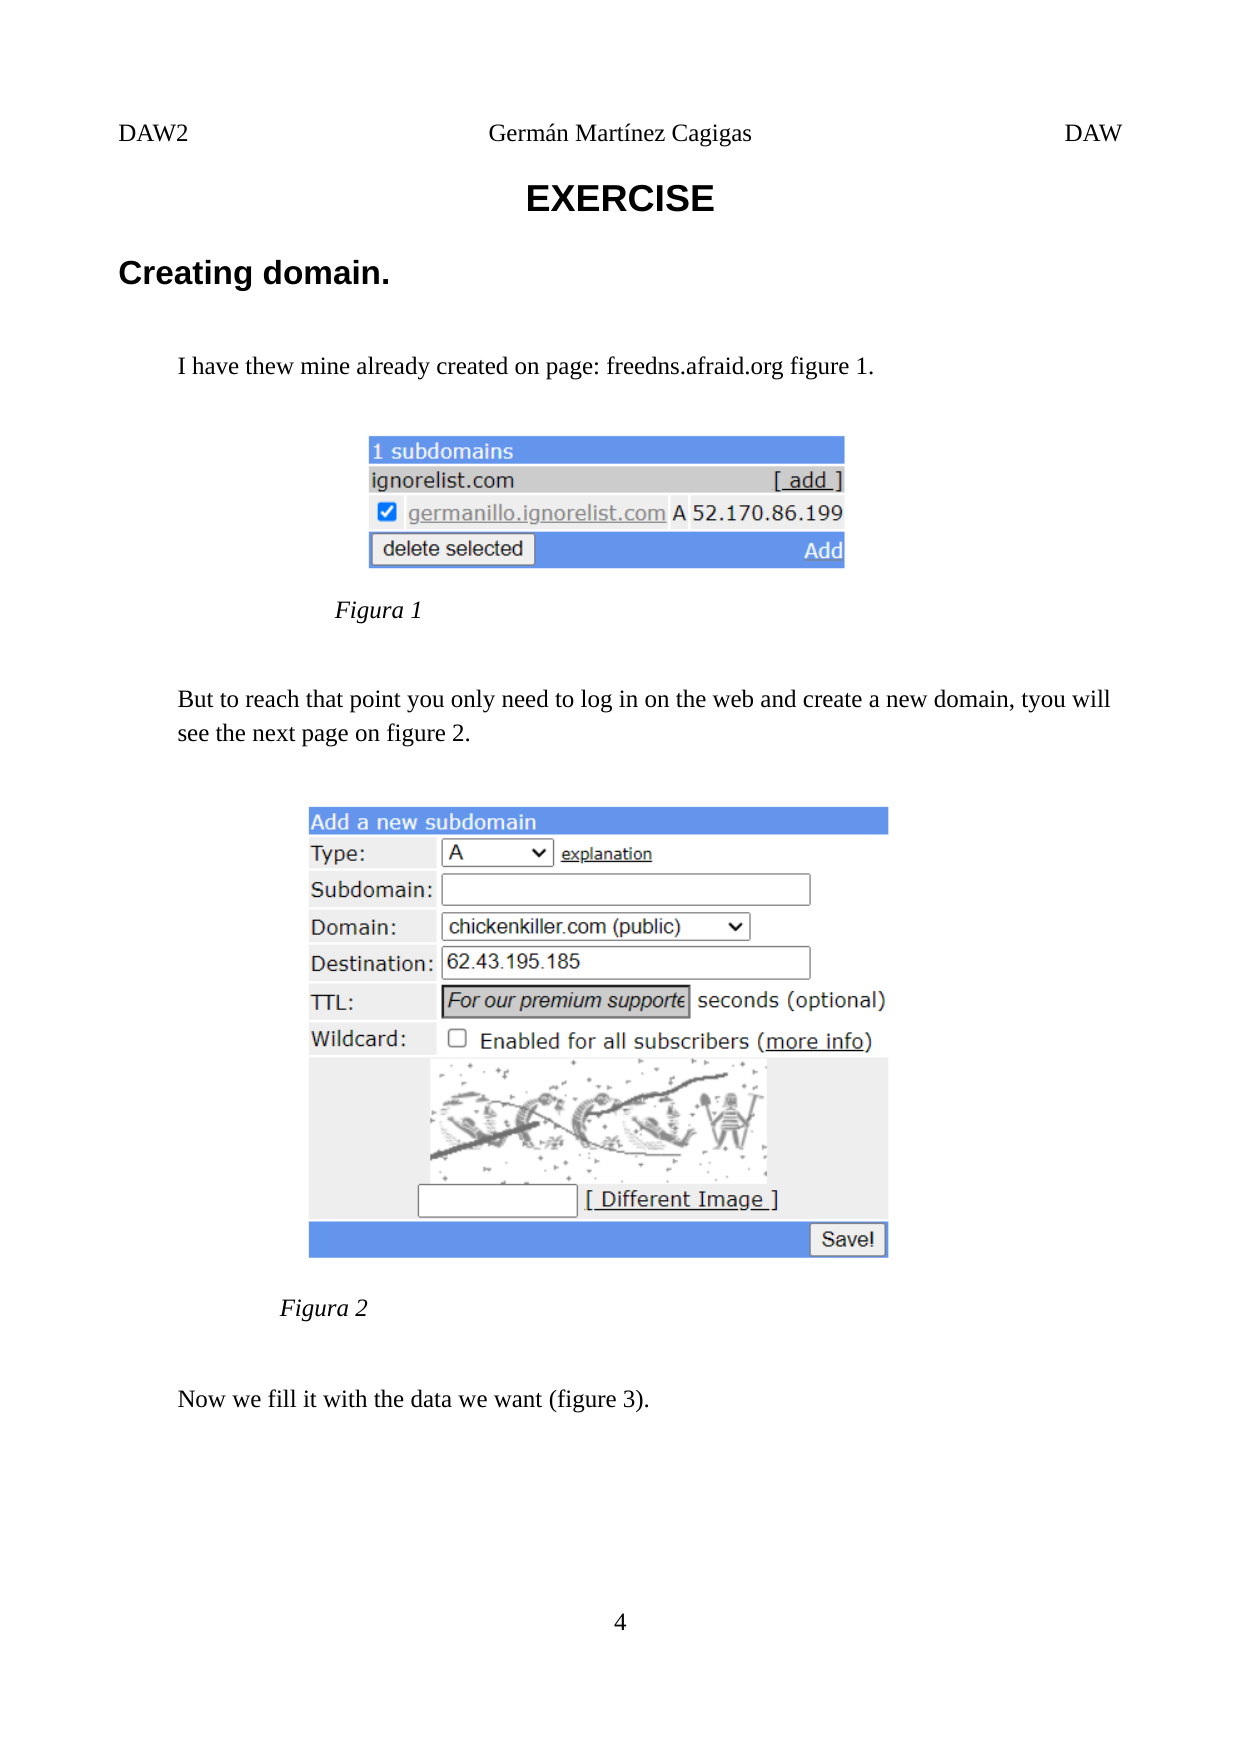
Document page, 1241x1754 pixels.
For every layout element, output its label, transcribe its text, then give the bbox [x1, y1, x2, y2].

text Figura 1 [334, 596, 906, 624]
text But to reach that point you only need to log in on the web and create a new domain, tyou will see the next page on figure 2. [177, 684, 1122, 746]
text Now we fill it with the data we want (figure 3). [177, 1384, 1122, 1413]
subtitle EXERCISE [118, 176, 1122, 219]
picture [279, 777, 961, 1293]
picture [334, 411, 906, 596]
text I have thew mine already created on page: freedns.afraid.org figure 1. [177, 351, 1122, 380]
subtitle Creating domain. [118, 253, 1122, 291]
text Figura 2 [279, 1293, 961, 1321]
